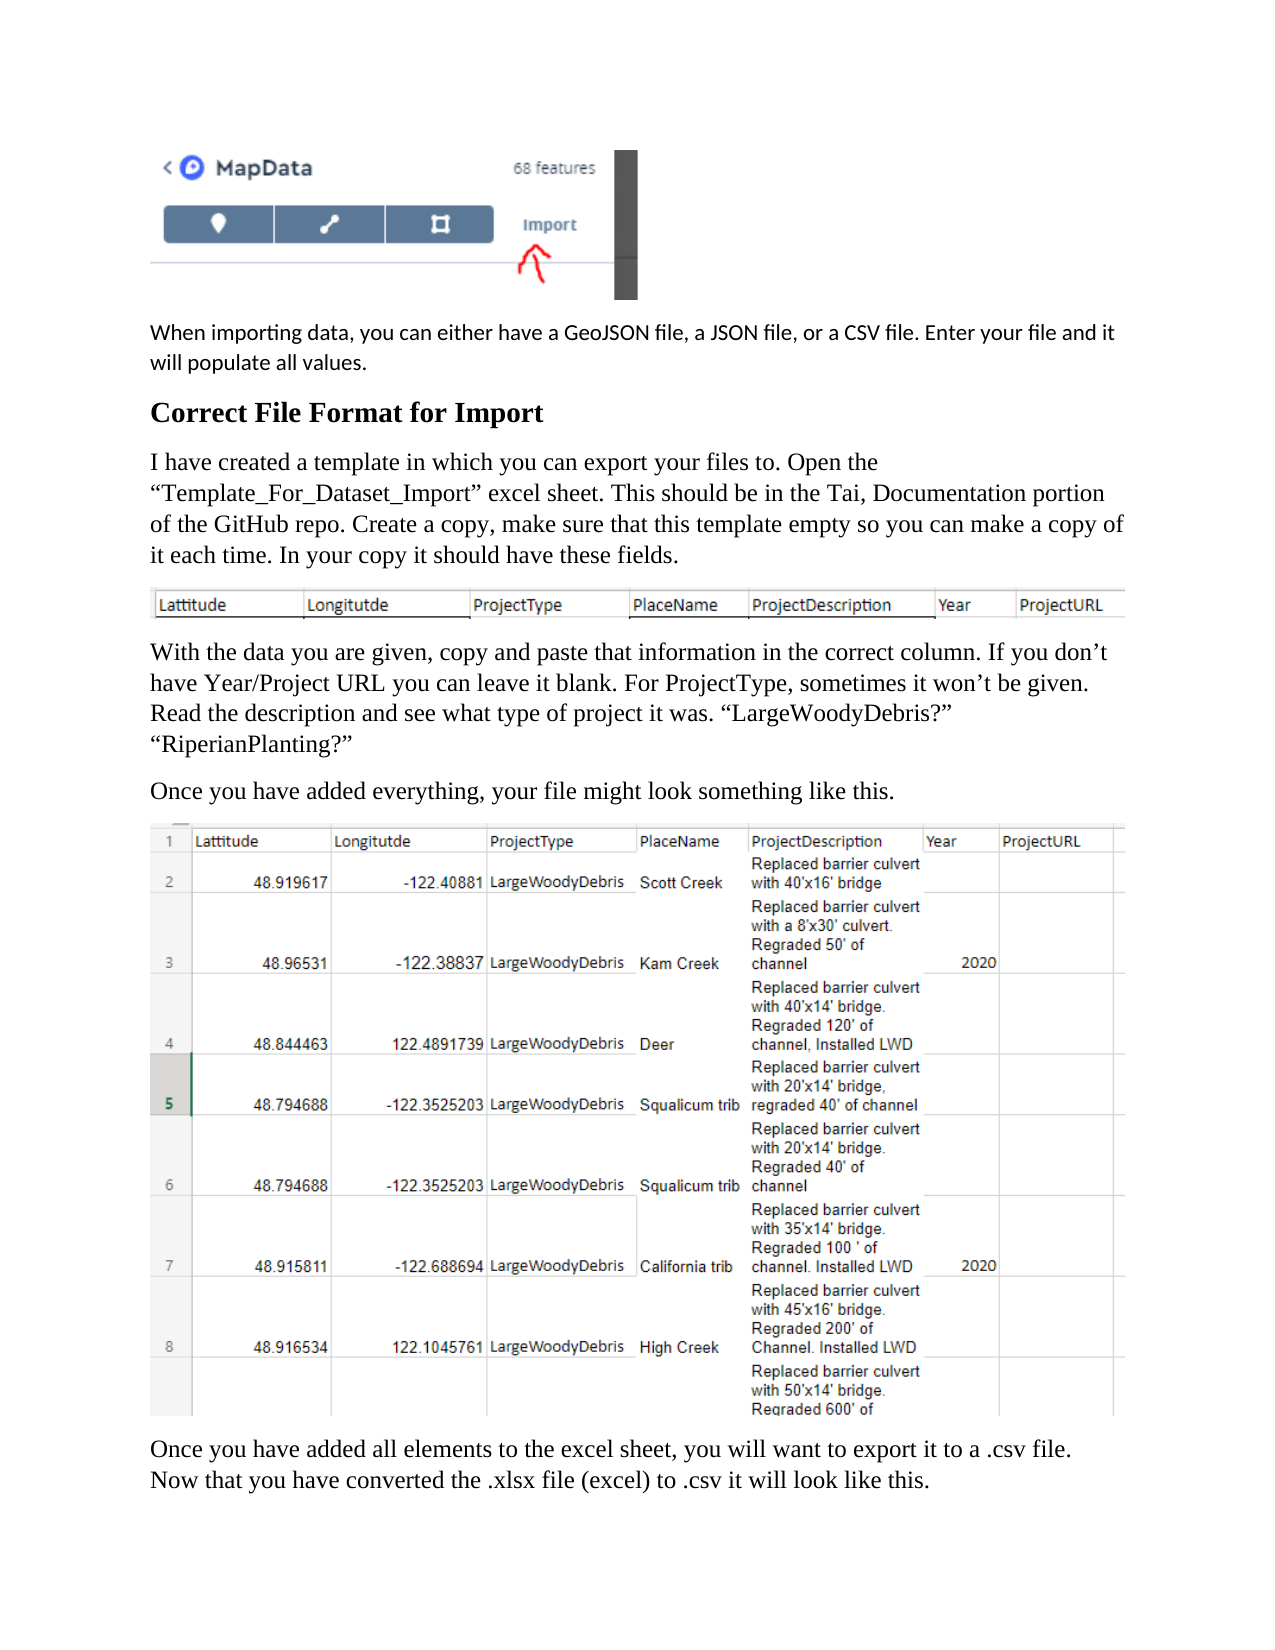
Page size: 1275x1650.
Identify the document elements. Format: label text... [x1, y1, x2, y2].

text Once you have added all elements to the excel sheet, you will want to export it to a .csv file. Now that you have converted the .xlsx file (excel) to .csv it will look like this. [150, 1434, 1125, 1494]
text I have created a template in which you can export your files to. Open the “Template_For_Dataset_Import” excel sheet. This should be in the Tai, Documentation portion of the GitHub repo. Create a copy, make sure that this template empty so you can make a copy of it each time. In your copy it should have these fields. [150, 447, 1125, 568]
text Once you have added everything, your file might look something like this. [150, 776, 1125, 805]
text When importing data, you can either have a GeoJSON file, a JSON file, or a CSV file. Enter your file and it will populate all values. [150, 318, 1125, 376]
text Correct File Format for Import [150, 395, 1125, 428]
text With the data you are given, copy and paste that information in the correct column. If you don’t have Year/Project URL you can leave it blank. For ProjectType, sometimes it won’t be given. Read the description and see what type of project it was. “LargeWoodyDebris?” “RiperianPlanting?” [150, 637, 1125, 758]
